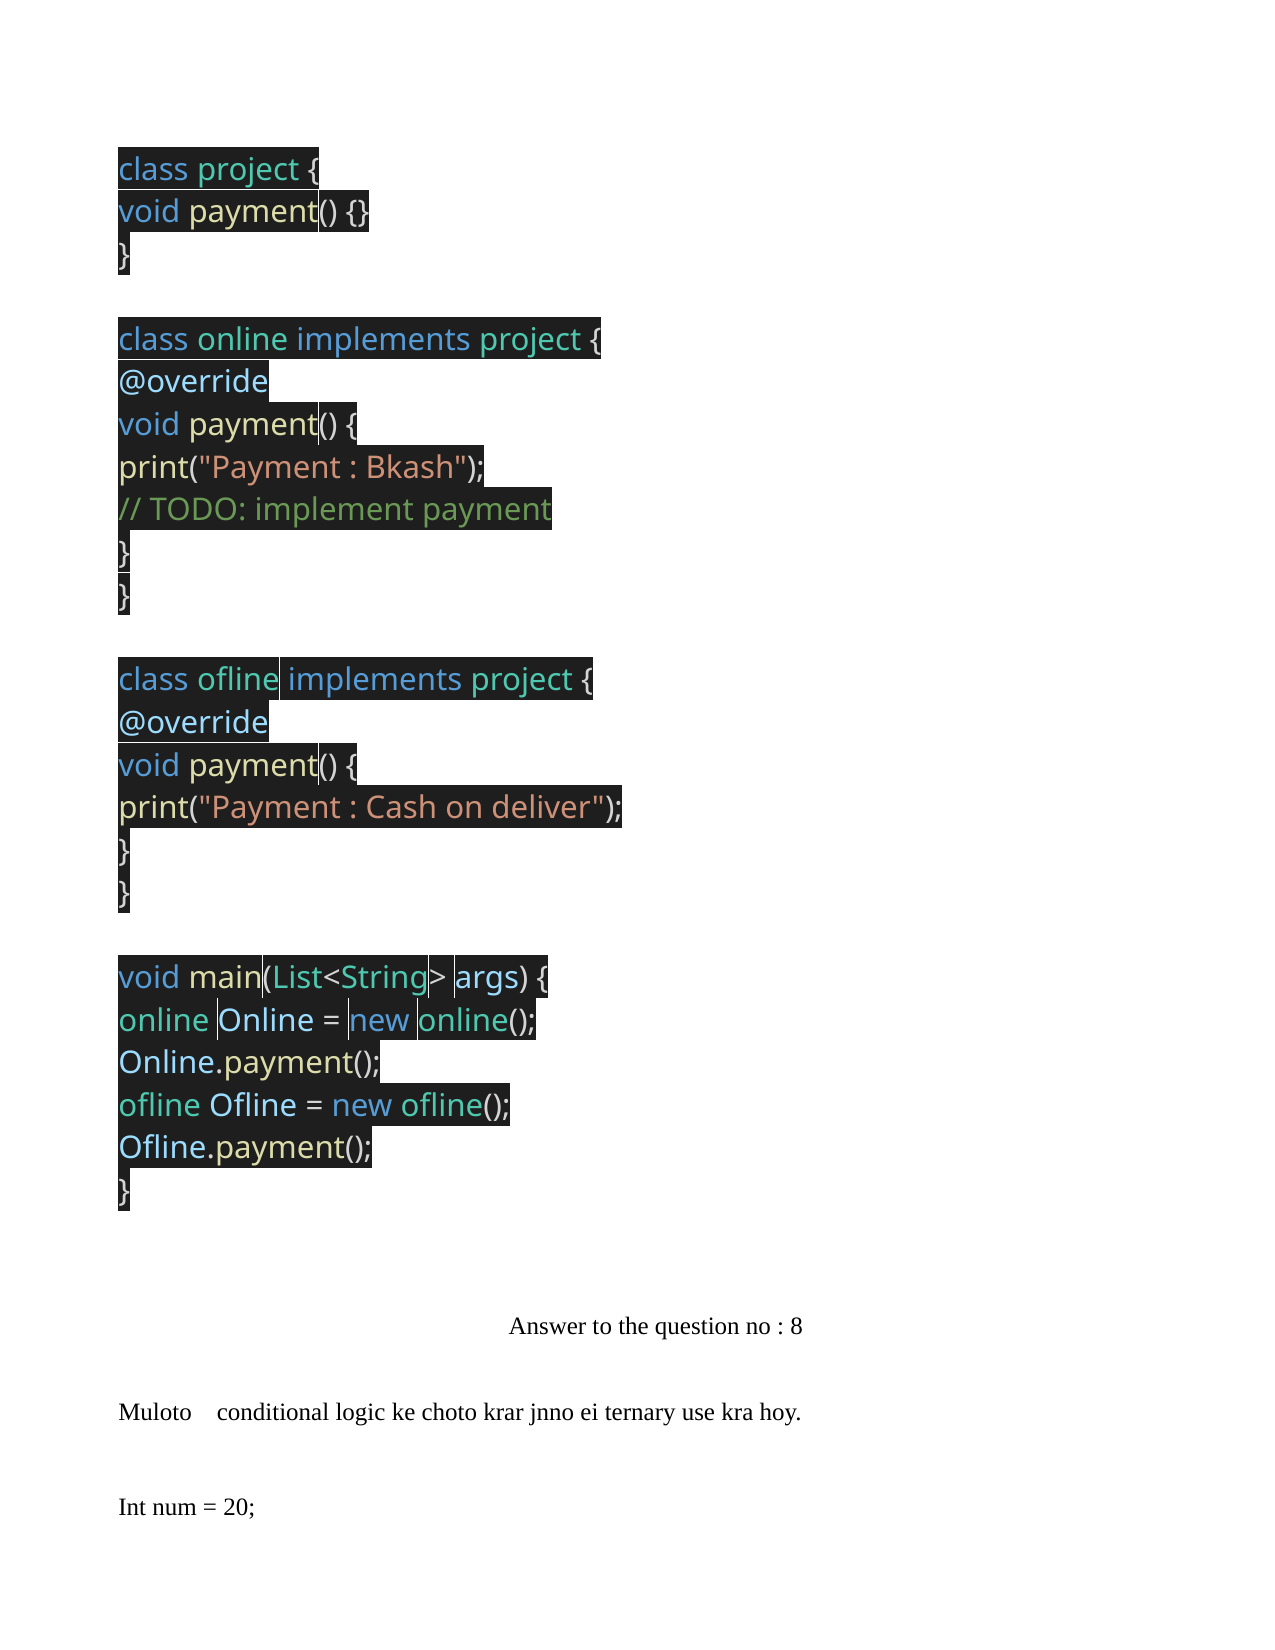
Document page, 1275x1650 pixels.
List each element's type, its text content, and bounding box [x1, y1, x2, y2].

text void payment() { [118, 402, 1157, 445]
text Int num = 20; [118, 1492, 1157, 1521]
text } [118, 828, 1157, 870]
text ofline Ofline = new ofline(); [118, 1083, 1157, 1126]
text void payment() {} [118, 189, 1157, 232]
text @override [118, 700, 1157, 742]
text Answer to the question no : 8 [118, 1311, 1157, 1339]
text class project { [118, 147, 1157, 189]
text void payment() { [118, 742, 1157, 785]
text @override [118, 359, 1157, 402]
text Online.payment(); [118, 1040, 1157, 1083]
text } [118, 572, 1157, 615]
text } [118, 870, 1157, 913]
text Ofline.payment(); [118, 1126, 1157, 1168]
text online Online = new online(); [118, 998, 1157, 1040]
text class online implements project { [118, 317, 1157, 359]
text // TODO: implement payment [118, 487, 1157, 530]
text print("Payment : Cash on deliver"); [118, 785, 1157, 828]
text } [118, 530, 1157, 572]
text void main(List<String> args) { [118, 955, 1157, 998]
text } [118, 1168, 1157, 1211]
text } [118, 232, 1157, 275]
text class ofline implements project { [118, 657, 1157, 700]
text print("Payment : Bkash"); [118, 445, 1157, 487]
text Muloto conditional logic ke choto krar jnno ei ternary use kra hoy. [118, 1397, 1157, 1426]
